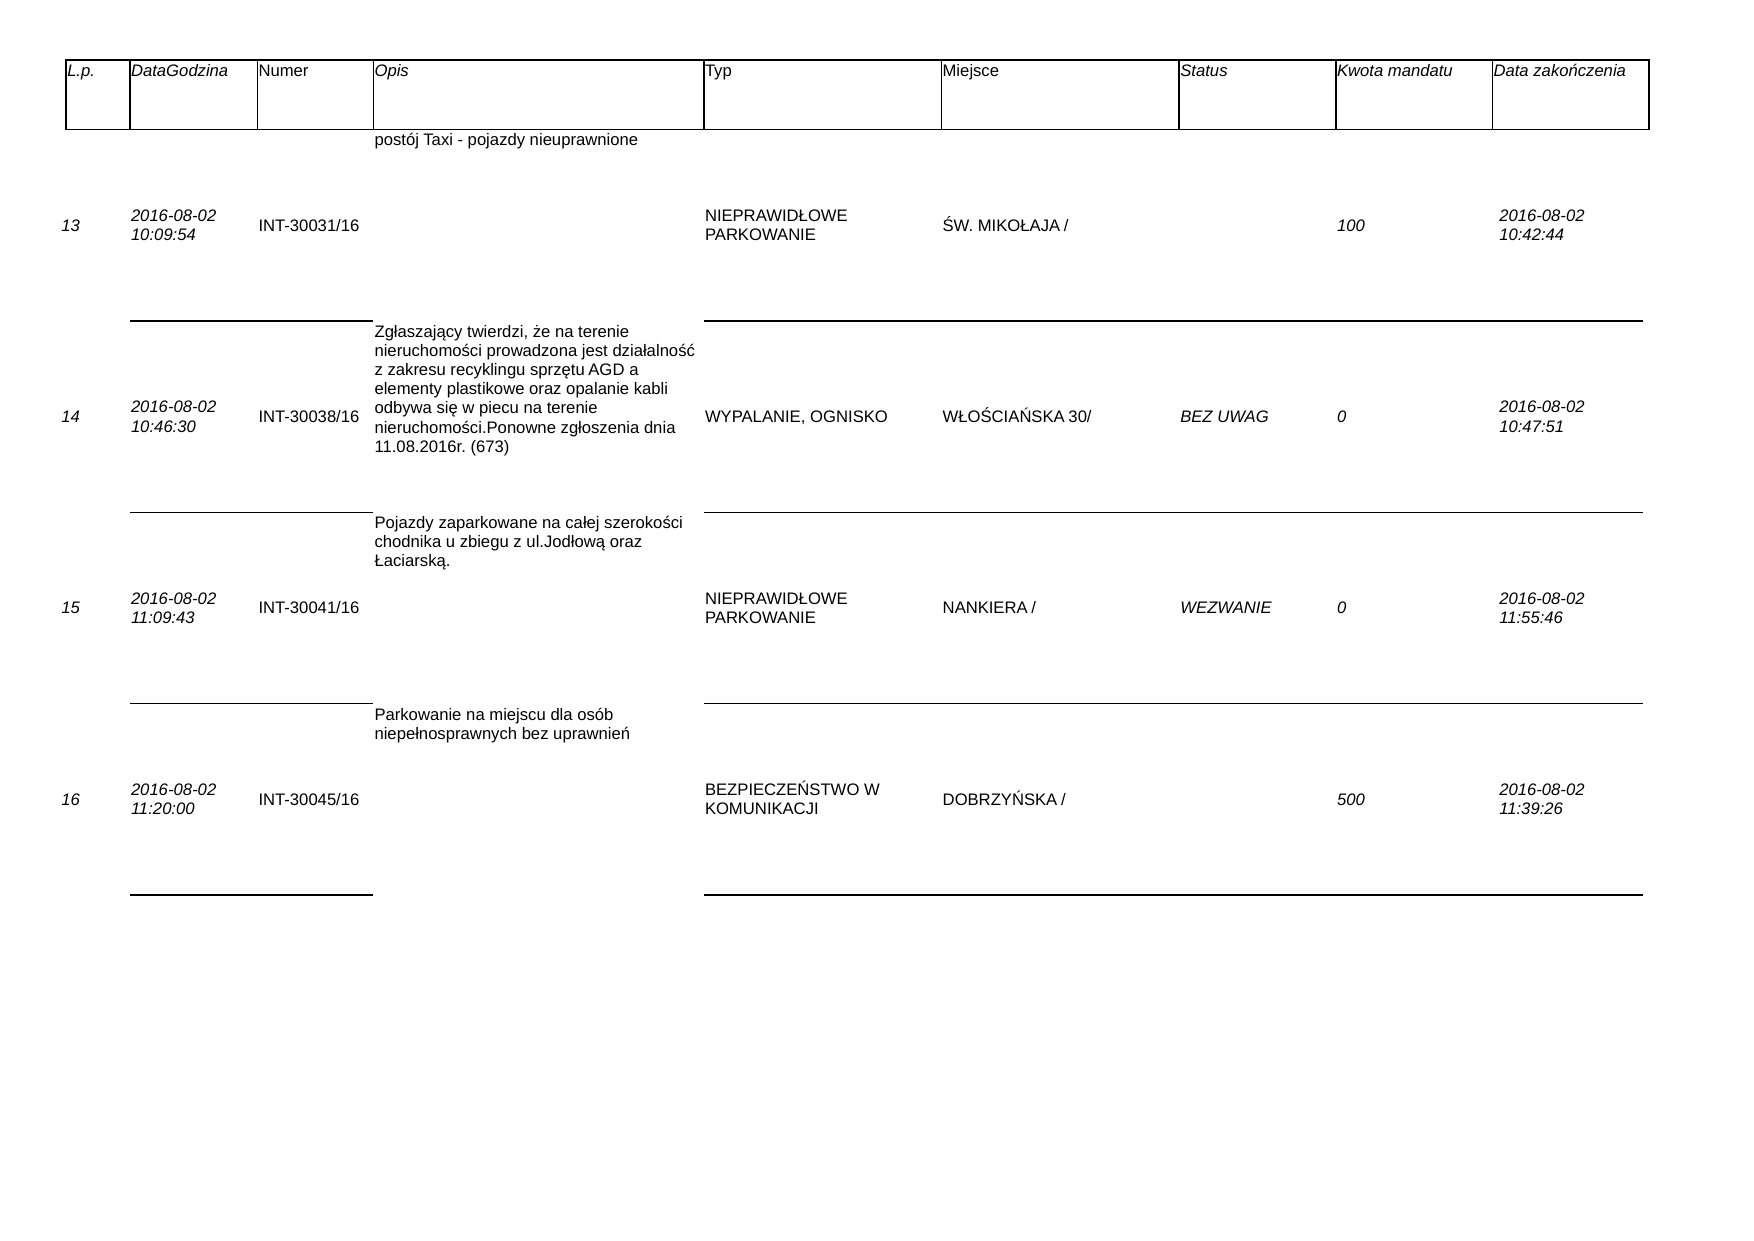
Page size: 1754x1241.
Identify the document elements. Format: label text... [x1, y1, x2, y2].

table_cell INT-30031/16 [257, 130, 373, 320]
table_header Opis [374, 61, 703, 129]
table_header Data zakończenia [1493, 61, 1648, 129]
table_header Numer [258, 61, 373, 129]
table_cell [1179, 704, 1336, 894]
table_cell 2016-08-02 10:46:30 [130, 322, 257, 511]
table_cell WŁOŚCIAŃSKA 30/ [941, 322, 1179, 511]
table_cell 0 [1336, 322, 1498, 511]
table_cell [1643, 320, 1649, 511]
table_cell WYPALANIE, OGNISKO [704, 322, 941, 511]
table_cell [1179, 130, 1336, 320]
table_cell 15 [60, 511, 130, 703]
table_cell [1643, 130, 1649, 320]
table_cell BEZPIECZEŃSTWO W KOMUNIKACJI [704, 704, 941, 894]
table_cell postój Taxi - pojazdy nieuprawnione [373, 130, 704, 320]
table_cell 2016-08-02 11:20:00 [130, 704, 257, 894]
table_cell 2016-08-02 11:39:26 [1498, 704, 1643, 894]
table_header Miejsce [942, 61, 1178, 129]
table_cell 2016-08-02 10:47:51 [1498, 322, 1643, 511]
table_cell WEZWANIE [1179, 513, 1336, 703]
table_header Status [1180, 61, 1335, 129]
table_cell 2016-08-02 10:09:54 [130, 130, 257, 320]
table_cell NIEPRAWIDŁOWE PARKOWANIE [704, 130, 941, 320]
table_cell 100 [1336, 130, 1498, 320]
table_header L.p. [67, 61, 129, 129]
table_cell INT-30038/16 [257, 322, 373, 511]
table_cell 13 [60, 129, 130, 320]
table_cell 2016-08-02 10:42:44 [1498, 130, 1643, 320]
table_cell BEZ UWAG [1179, 322, 1336, 511]
table_header DataGodzina [131, 61, 257, 129]
table_header Typ [705, 61, 941, 129]
table_cell [1643, 511, 1649, 703]
table_cell 2016-08-02 11:55:46 [1498, 513, 1643, 703]
table_header [60, 59, 65, 129]
table_cell 2016-08-02 11:09:43 [130, 513, 257, 703]
table_cell INT-30045/16 [257, 704, 373, 894]
table_cell DOBRZYŃSKA / [941, 704, 1179, 894]
table_cell [1643, 703, 1649, 894]
table_cell Parkowanie na miejscu dla osób niepełnosprawnych bez uprawnień [373, 703, 704, 894]
table_cell NIEPRAWIDŁOWE PARKOWANIE [704, 513, 941, 703]
table_cell 16 [60, 703, 130, 894]
table_cell 500 [1336, 704, 1498, 894]
table_cell 0 [1336, 513, 1498, 703]
table_cell Pojazdy zaparkowane na całej szerokości chodnika u zbiegu z ul.Jodłową oraz Łaciarską. [373, 511, 704, 703]
table_header Kwota mandatu [1337, 61, 1492, 129]
table_cell ŚW. MIKOŁAJA / [941, 130, 1179, 320]
table_cell INT-30041/16 [257, 513, 373, 703]
table_cell 14 [60, 320, 130, 511]
table_cell NANKIERA / [941, 513, 1179, 703]
table_cell Zgłaszający twierdzi, że na terenie nieruchomości prowadzona jest działalność z zakresu recyklingu sprzętu AGD a elementy plastikowe oraz opalanie kabli odbywa się w piecu na terenie nieruchomości.Ponowne zgłoszenia dnia 11.08.2016r. (673) [373, 320, 704, 511]
